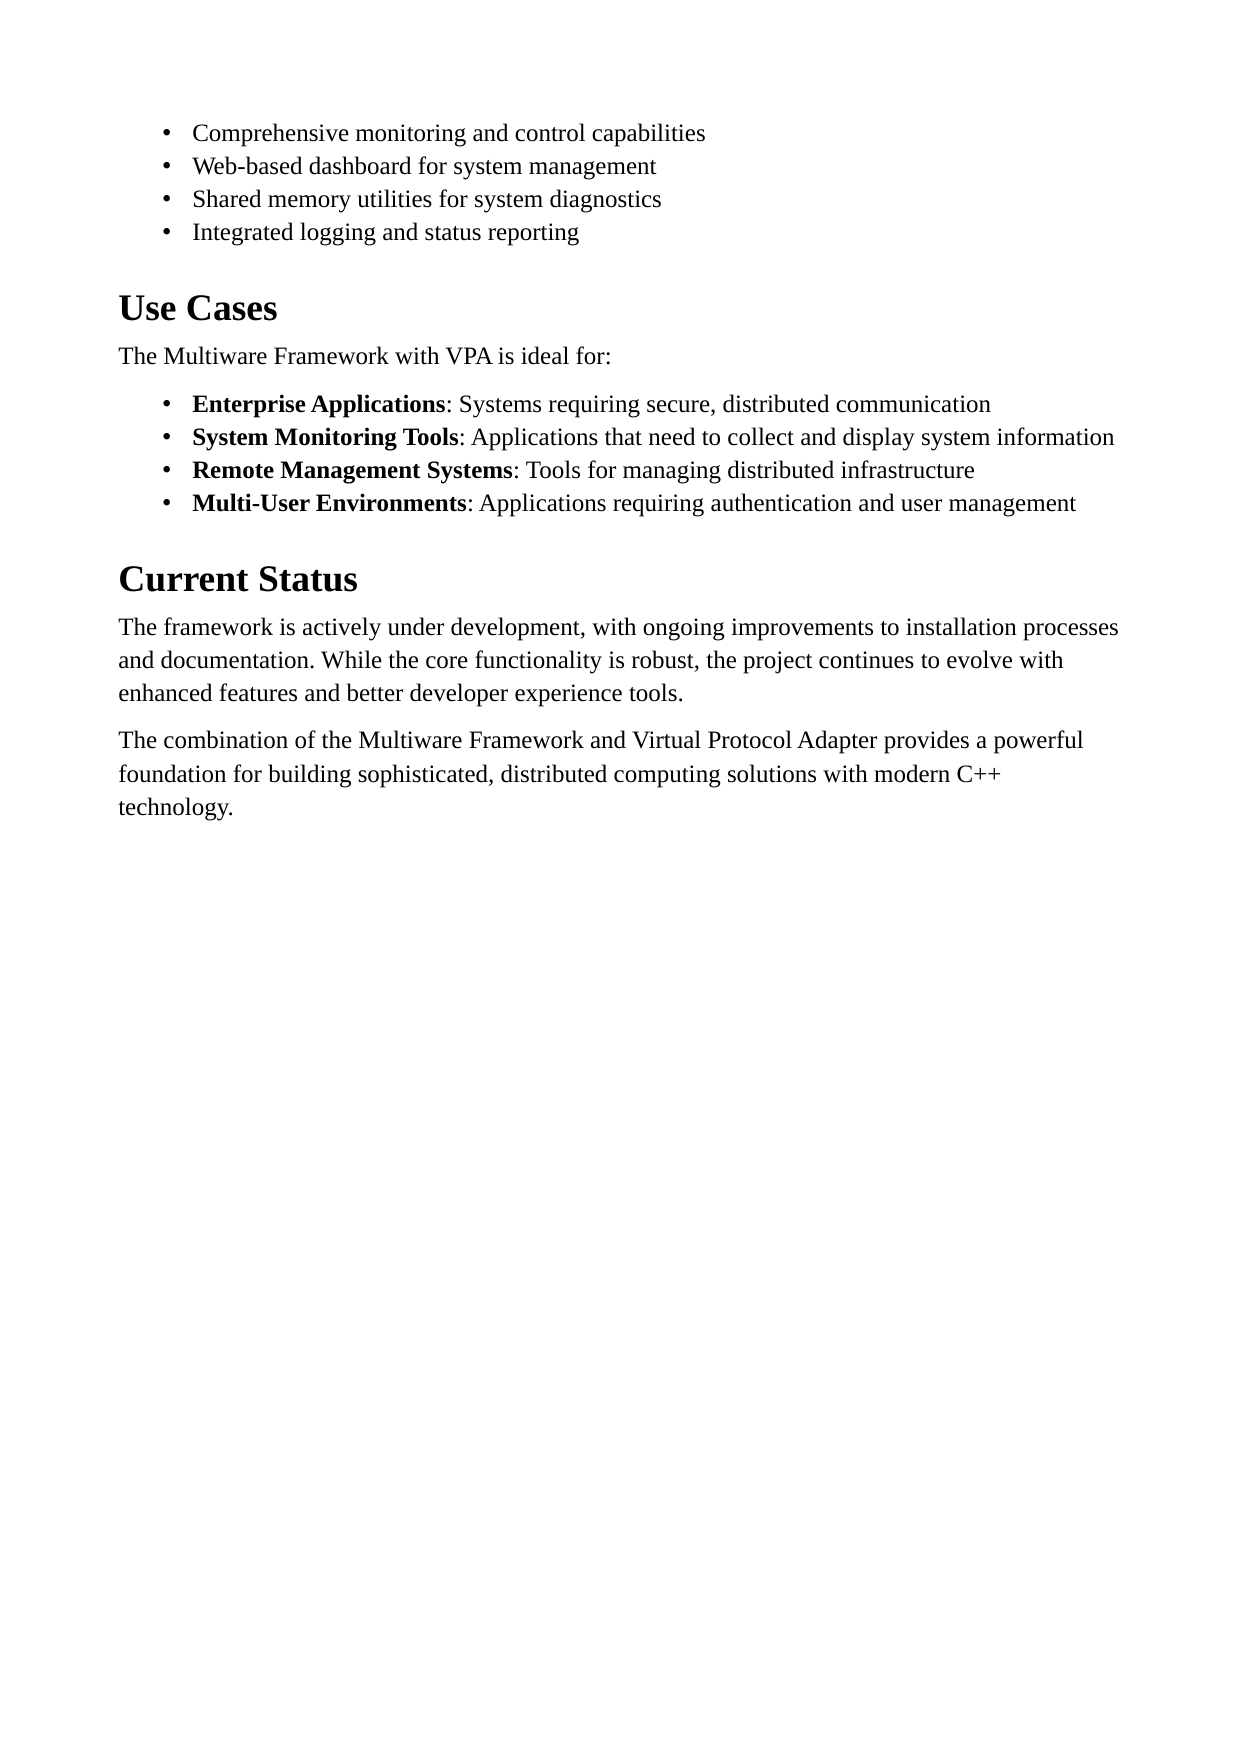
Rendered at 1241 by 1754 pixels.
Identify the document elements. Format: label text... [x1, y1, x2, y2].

list Shared memory utilities for system diagnostics [162, 184, 1122, 213]
list Comprehensive monitoring and control capabilities [162, 118, 1122, 147]
list System Monitoring Tools: Applications that need to collect and display system information [162, 422, 1122, 451]
text The combination of the Multiware Framework and Virtual Protocol Adapter provides a powerful foundation for building sophisticated, distributed computing solutions with modern C++ technology. [118, 726, 1122, 820]
list Enterprise Applications: Systems requiring secure, distributed communication [162, 389, 1122, 418]
list Web-based dashboard for system management [162, 151, 1122, 180]
subtitle Current Status [118, 556, 1122, 599]
text The Multiware Framework with VPA is ideal for: [118, 341, 1122, 370]
text The framework is actively under development, with ongoing improvements to installation processes and documentation. While the core functionality is robust, the project continues to evolve with enhanced features and better developer experience tools. [118, 612, 1122, 707]
subtitle Use Cases [118, 286, 1122, 329]
list Integrated logging and status reporting [162, 217, 1122, 246]
list Remote Management Systems: Tools for managing distributed infrastructure [162, 455, 1122, 484]
list Multi-User Environments: Applications requiring authentication and user management [162, 488, 1122, 517]
